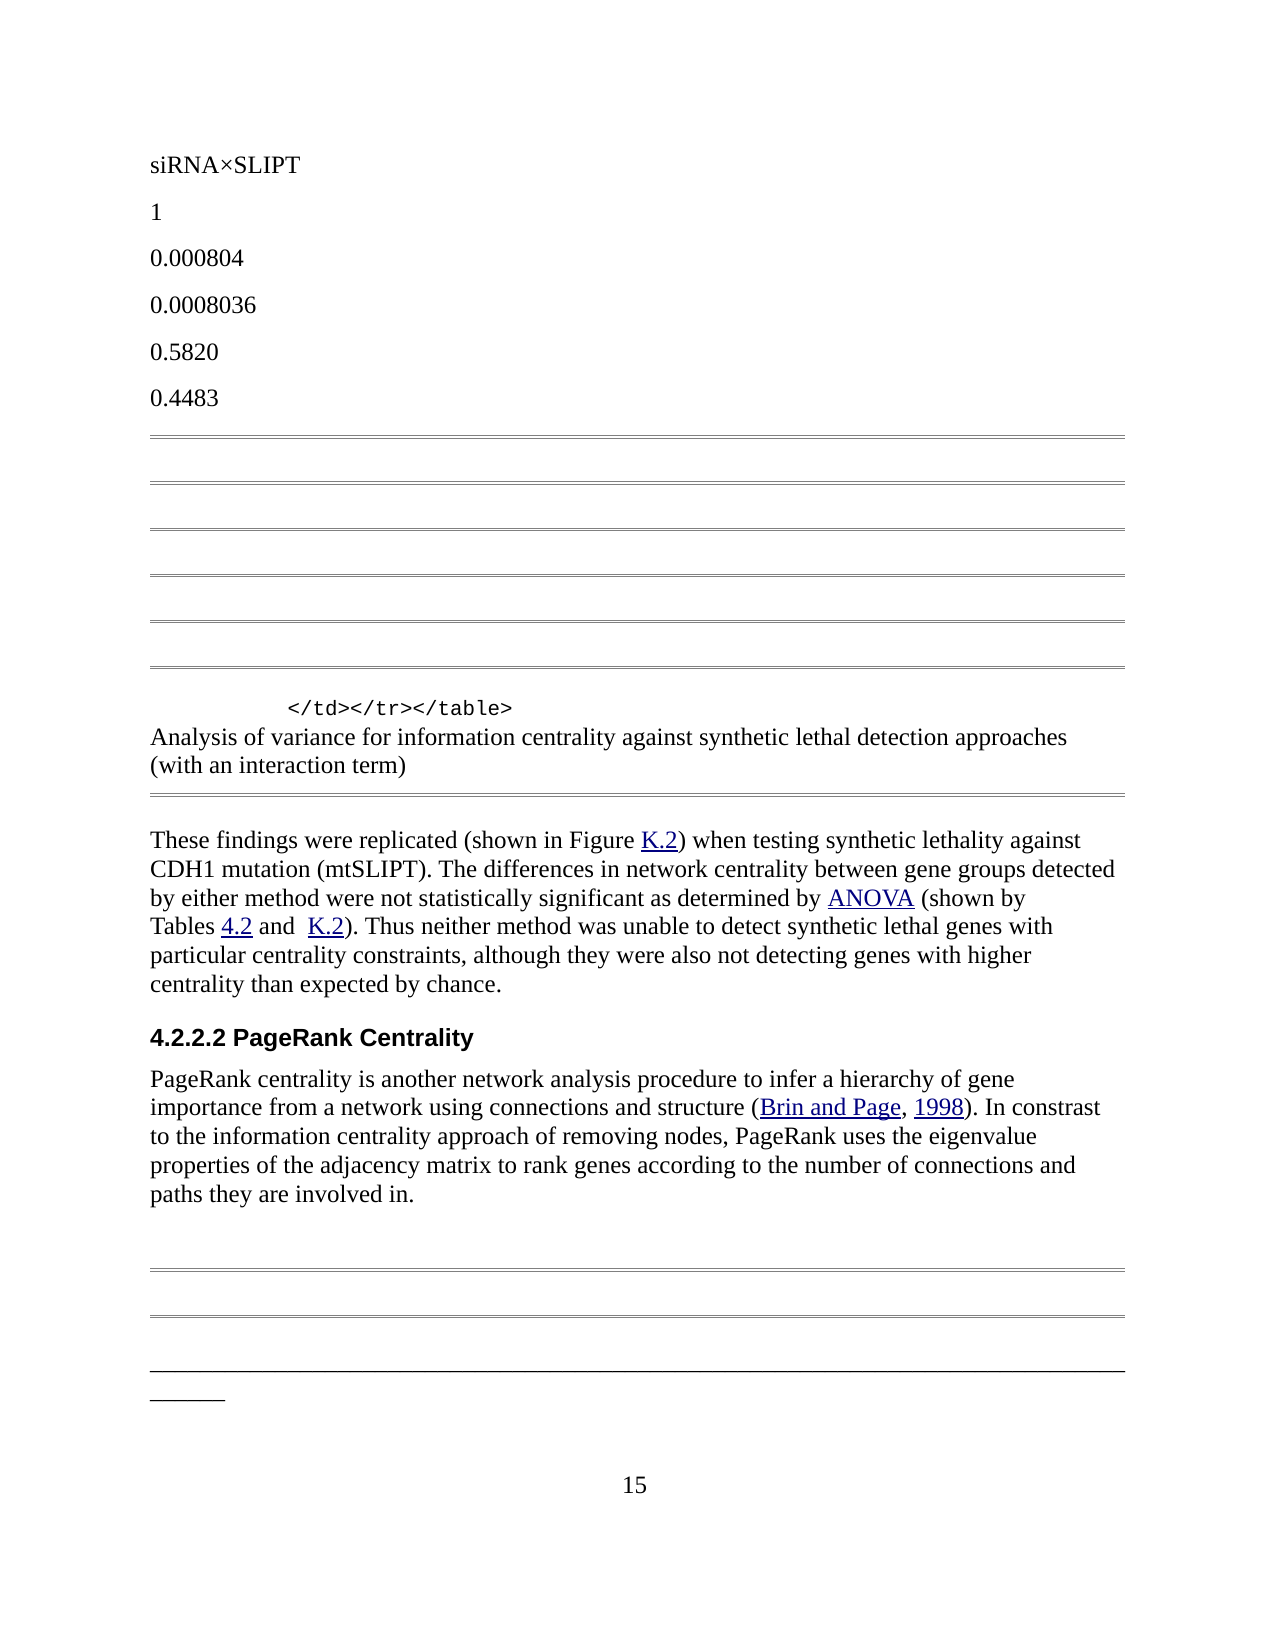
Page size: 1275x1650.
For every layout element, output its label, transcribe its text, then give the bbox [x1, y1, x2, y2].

text ______________________________________________________________________________ [150, 1346, 1125, 1371]
text 0.5820 [150, 337, 1125, 365]
text 0.4483 [150, 383, 1125, 412]
text PageRank centrality is another network analysis procedure to infer a hierarchy of gene importance from a network using connections and structure (Brin and Page, 1998). In constrast to the information centrality approach of removing nodes, PageRank uses the eigenvalue properties of the adjacency matrix to rank genes according to the number of connections and paths they are involved in. [150, 1064, 1125, 1207]
text 0.000804 [150, 243, 1125, 272]
text </td></tr></table> [150, 698, 1125, 722]
subtitle 4.2.2.2 PageRank Centrality [150, 1023, 1125, 1051]
text siRNA×SLIPT [150, 150, 1125, 179]
text ______ [150, 1372, 1125, 1404]
text Analysis of variance for information centrality against synthetic lethal detection approaches (with an interaction term) [150, 722, 1125, 779]
text 0.0008036 [150, 290, 1125, 319]
text These findings were replicated (shown in Figure K.2) when testing synthetic lethality against CDH1 mutation (mtSLIPT). The differences in network centrality between gene groups detected by either method were not statistically significant as determined by ANOVA (shown by Tables 4.2 and K.2). Thus neither method was unable to detect synthetic lethal genes with particular centrality constraints, although they were also not detecting genes with higher centrality than expected by chance. [150, 825, 1125, 998]
text 1 [150, 197, 1125, 225]
